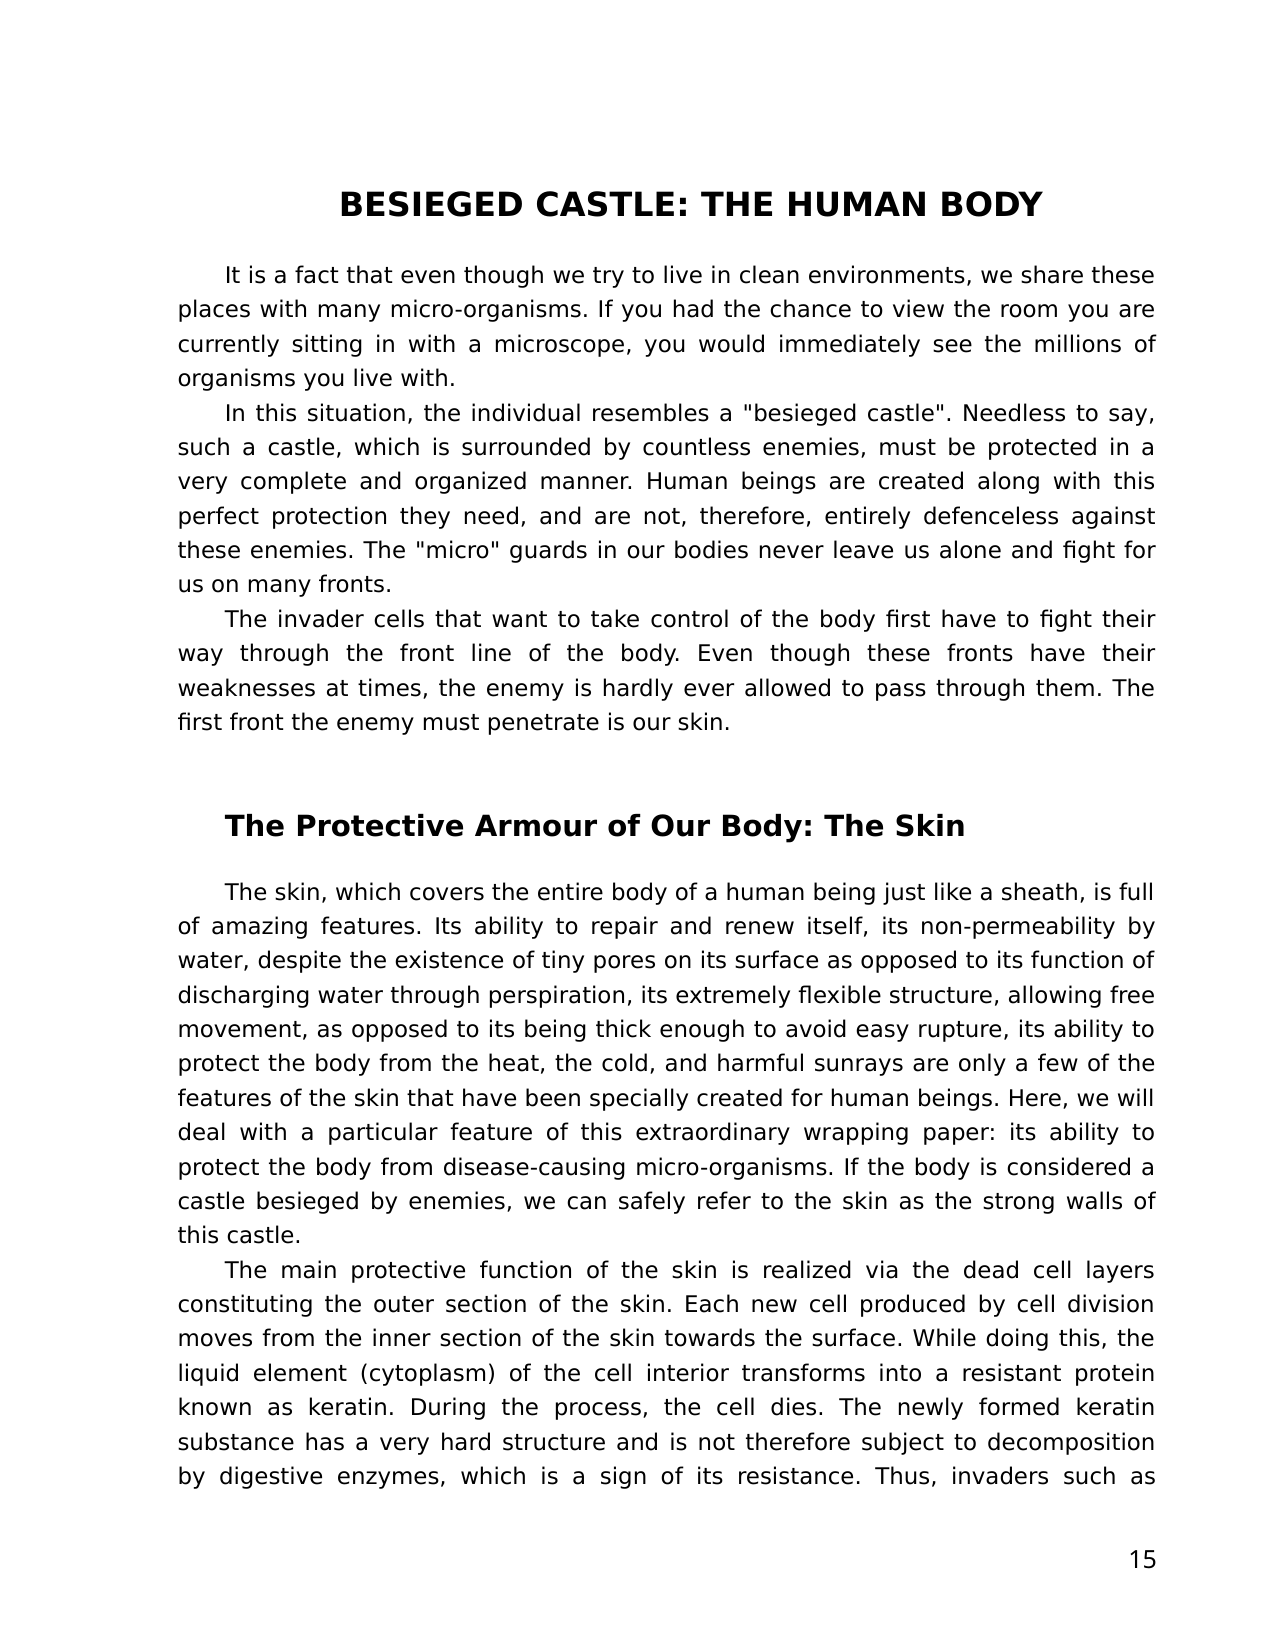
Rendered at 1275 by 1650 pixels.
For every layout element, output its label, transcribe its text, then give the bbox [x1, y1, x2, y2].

text BESIEGED CASTLE: THE HUMAN BODY [177, 185, 1157, 224]
text In this situation, the individual resembles a "besieged castle". Needless to say, such a castle, which is surrounded by countless enemies, must be protected in a very complete and organized manner. Human beings are created along with this perfect protection they need, and are not, therefore, entirely defenceless against these enemies. The "micro" guards in our bodies never leave us alone and fight for us on many fronts. [177, 393, 1157, 600]
text The main protective function of the skin is realized via the dead cell layers constituting the outer section of the skin. Each new cell produced by cell division moves from the inner section of the skin towards the surface. While doing this, the liquid element (cytoplasm) of the cell interior transforms into a resistant protein known as keratin. During the process, the cell dies. The newly formed keratin substance has a very hard structure and is not therefore subject to decomposition by digestive enzymes, which is a sign of its resistance. Thus, invaders such as [177, 1251, 1157, 1491]
text The Protective Armour of Our Body: The Skin [177, 809, 1157, 843]
text The skin, which covers the entire body of a human being just like a sheath, is full of amazing features. Its ability to repair and renew itself, its non-permeability by water, despite the existence of tiny pores on its surface as opposed to its function of discharging water through perspiration, its extremely flexible structure, allowing free movement, as opposed to its being thick enough to avoid easy rupture, its ability to protect the body from the heat, the cold, and harmful sunrays are only a few of the features of the skin that have been specially created for human beings. Here, we will deal with a particular feature of this extraordinary wrapping paper: its ability to protect the body from disease-causing micro-organisms. If the body is considered a castle besieged by enemies, we can safely refer to the skin as the strong walls of this castle. [177, 872, 1157, 1251]
text The invader cells that want to take control of the body first have to fight their way through the front line of the body. Even though these fronts have their weaknesses at times, the enemy is hardly ever allowed to pass through them. The first front the enemy must penetrate is our skin. [177, 600, 1157, 737]
text It is a fact that even though we try to live in clean environments, we share these places with many micro-organisms. If you had the chance to view the room you are currently sitting in with a microscope, you would immediately see the millions of organisms you live with. [177, 256, 1157, 393]
